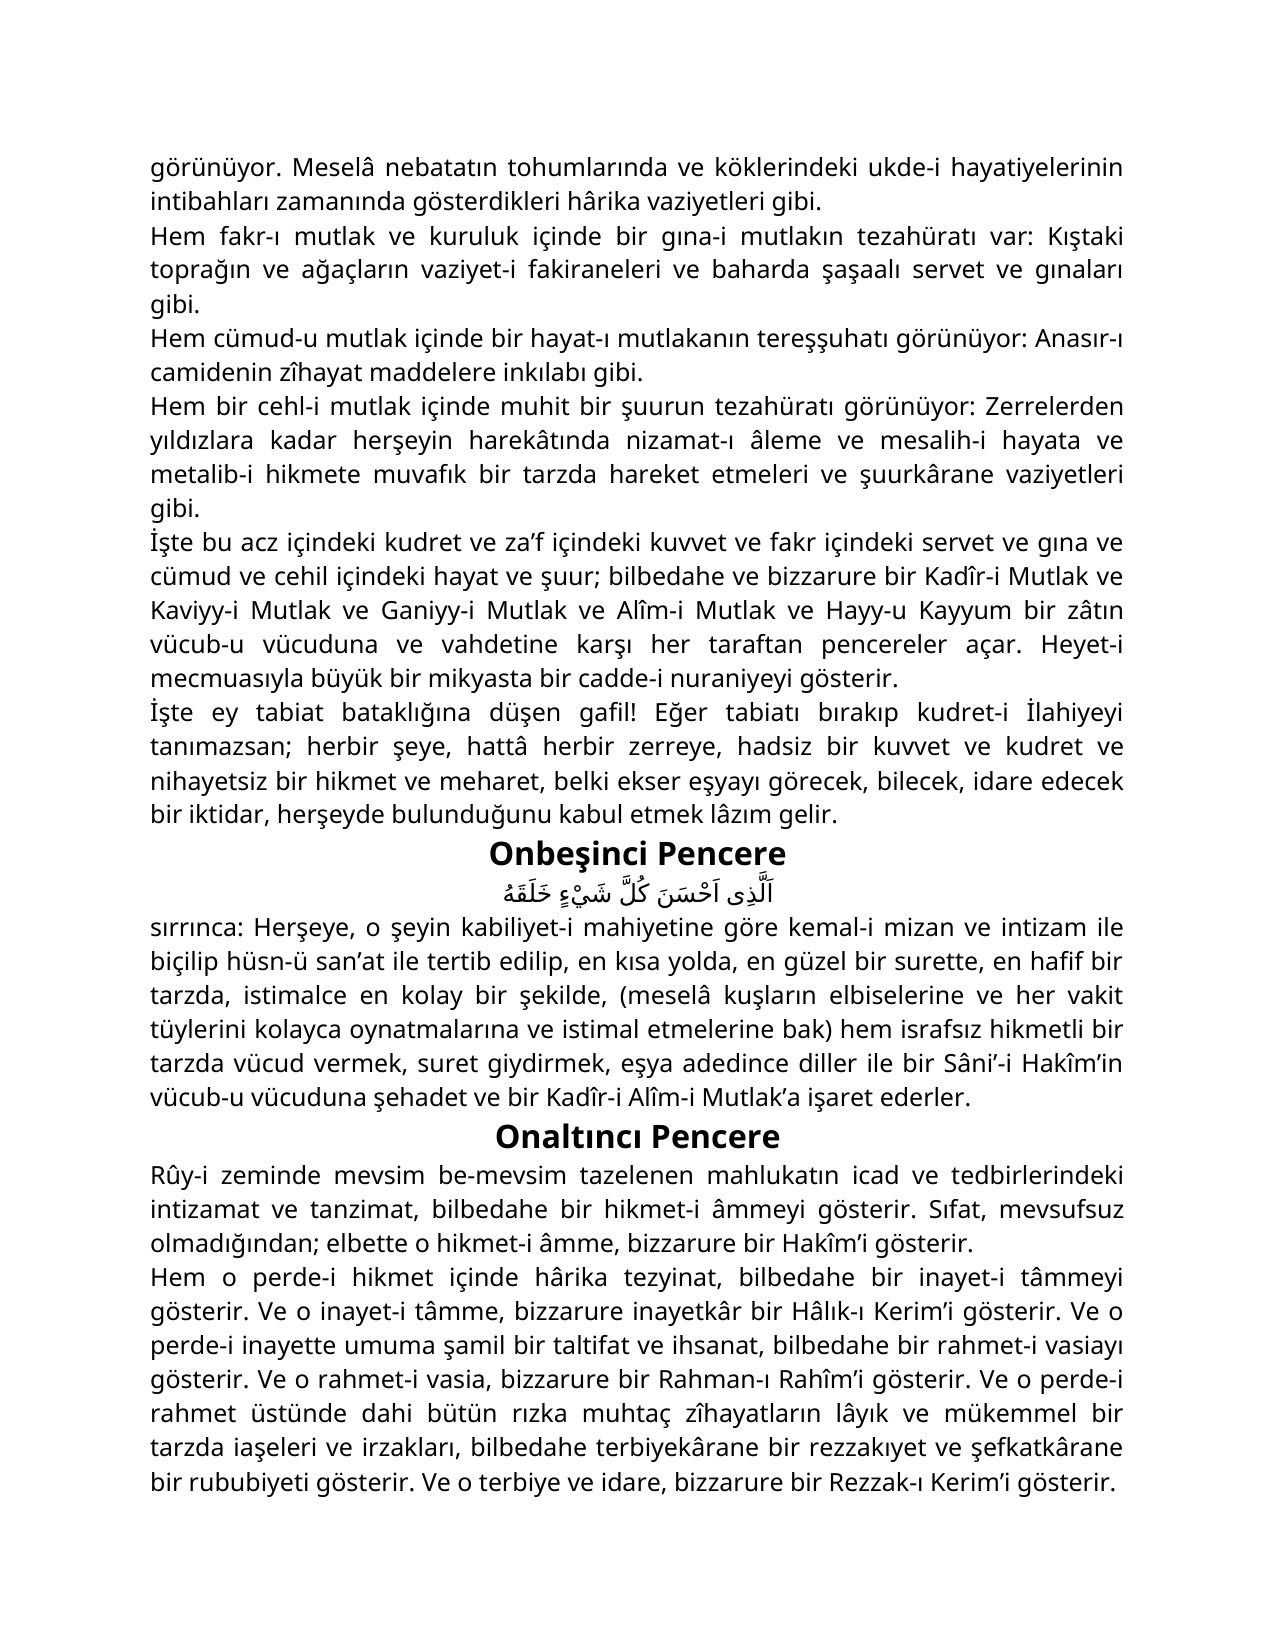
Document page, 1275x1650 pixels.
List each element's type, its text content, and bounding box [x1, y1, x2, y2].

text Hem bir cehl-i mutlak içinde muhit bir şuurun tezahüratı görünüyor: Zerrelerden yıldızlara kadar herşeyin harekâtında nizamat-ı âleme ve mesalih-i hayata ve metalib-i hikmete muvafık bir tarzda hareket etmeleri ve şuurkârane vaziyetleri gibi. [150, 388, 1125, 525]
text Hem cümud-u mutlak içinde bir hayat-ı mutlakanın tereşşuhatı görünüyor: Anasır-ı camidenin zîhayat maddelere inkılabı gibi. [150, 320, 1125, 388]
text İşte bu acz içindeki kudret ve za’f içindeki kuvvet ve fakr içindeki servet ve gına ve cümud ve cehil içindeki hayat ve şuur; bilbedahe ve bizzarure bir Kadîr-i Mutlak ve Kaviyy-i Mutlak ve Ganiyy-i Mutlak ve Alîm-i Mutlak ve Hayy-u Kayyum bir zâtın vücub-u vücuduna ve vahdetine karşı her taraftan pencereler açar. Heyet-i mecmuasıyla büyük bir mikyasta bir cadde-i nuraniyeyi gösterir. [150, 525, 1125, 695]
text İşte ey tabiat bataklığına düşen gafil! Eğer tabiatı bırakıp kudret-i İlahiyeyi tanımazsan; herbir şeye, hattâ herbir zerreye, hadsiz bir kuvvet ve kudret ve nihayetsiz bir hikmet ve meharet, belki ekser eşyayı görecek, bilecek, idare edecek bir iktidar, herşeyde bulunduğunu kabul etmek lâzım gelir. [150, 695, 1125, 831]
subtitle Onbeşinci Pencere [150, 831, 1125, 875]
subtitle Onaltıncı Pencere [150, 1114, 1125, 1158]
text Hem o perde-i hikmet içinde hârika tezyinat, bilbedahe bir inayet-i tâmmeyi gösterir. Ve o inayet-i tâmme, bizzarure inayetkâr bir Hâlık-ı Kerim’i gösterir. Ve o perde-i inayette umuma şamil bir taltifat ve ihsanat, bilbedahe bir rahmet-i vasiayı gösterir. Ve o rahmet-i vasia, bizzarure bir Rahman-ı Rahîm’i gösterir. Ve o perde-i rahmet üstünde dahi bütün rızka muhtaç zîhayatların lâyık ve mükemmel bir tarzda iaşeleri ve irzakları, bilbedahe terbiyekârane bir rezzakıyet ve şefkatkârane bir rububiyeti gösterir. Ve o terbiye ve idare, bizzarure bir Rezzak-ı Kerim’i gösterir. [150, 1260, 1125, 1498]
text Rûy-i zeminde mevsim be-mevsim tazelenen mahlukatın icad ve tedbirlerindeki intizamat ve tanzimat, bilbedahe bir hikmet-i âmmeyi gösterir. Sıfat, mevsufsuz olmadığından; elbette o hikmet-i âmme, bizzarure bir Hakîm’i gösterir. [150, 1158, 1125, 1260]
text اَلَّذِى اَحْسَنَ كُلَّ شَيْءٍ خَلَقَهُ [150, 875, 1125, 909]
text sırrınca: Herşeye, o şeyin kabiliyet-i mahiyetine göre kemal-i mizan ve intizam ile biçilip hüsn-ü san’at ile tertib edilip, en kısa yolda, en güzel bir surette, en hafif bir tarzda, istimalce en kolay bir şekilde, (meselâ kuşların elbiselerine ve her vakit tüylerini kolayca oynatmalarına ve istimal etmelerine bak) hem israfsız hikmetli bir tarzda vücud vermek, suret giydirmek, eşya adedince diller ile bir Sâni’-i Hakîm’in vücub-u vücuduna şehadet ve bir Kadîr-i Alîm-i Mutlak’a işaret ederler. [150, 909, 1125, 1114]
text Hem fakr-ı mutlak ve kuruluk içinde bir gına-i mutlakın tezahüratı var: Kıştaki toprağın ve ağaçların vaziyet-i fakiraneleri ve baharda şaşaalı servet ve gınaları gibi. [150, 218, 1125, 320]
text görünüyor. Meselâ nebatatın tohumlarında ve köklerindeki ukde-i hayatiyelerinin intibahları zamanında gösterdikleri hârika vaziyetleri gibi. [150, 150, 1125, 218]
